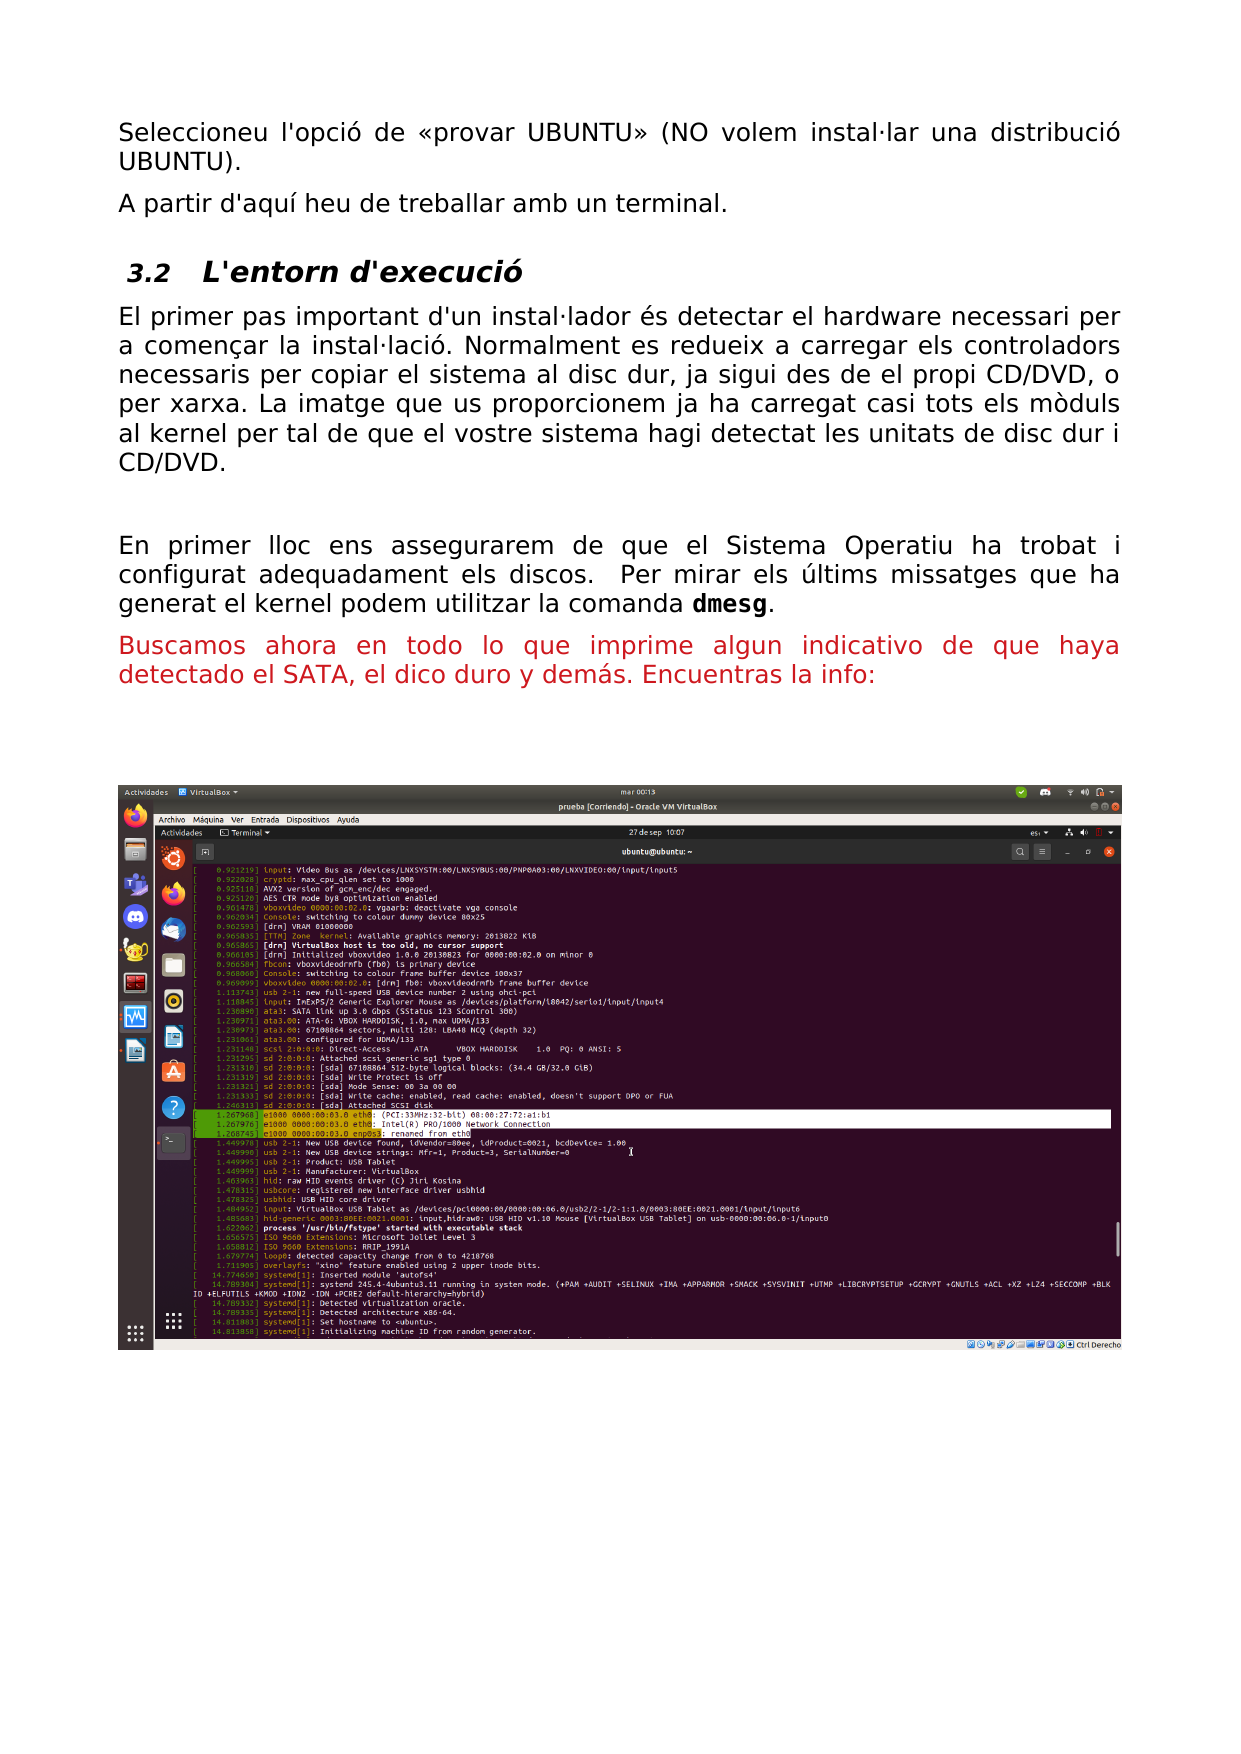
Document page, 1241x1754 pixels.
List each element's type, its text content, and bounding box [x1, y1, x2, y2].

text A partir d'aquí heu de treballar amb un terminal. [118, 189, 1122, 218]
text Buscamos ahora en todo lo que imprime algun indicativo de que haya detectado el SATA, el dico duro y demás. Encuentras la info: [118, 631, 1122, 689]
text En primer lloc ens assegurarem de que el Sistema Operatiu ha trobat i configurat adequadament els discos. Per mirar els últims missatges que ha generat el kernel podem utilitzar la comanda dmesg. [118, 531, 1122, 619]
subtitle L'entorn d'execució [118, 256, 1122, 289]
text Seleccioneu l'opció de «provar UBUNTU» (NO volem instal·lar una distribució UBUNTU). [118, 118, 1122, 176]
text El primer pas important d'un instal·lador és detectar el hardware necessari per a començar la instal·lació. Normalment es redueix a carregar els controladors necessaris per copiar el sistema al disc dur, ja sigui des de el propi CD/DVD, o per xarxa. La imatge que us proporcionem ja ha carregat casi tots els mòduls al kernel per tal de que el vostre sistema hagi detectat les unitats de disc dur i CD/DVD. [118, 302, 1122, 477]
picture [118, 785, 1122, 1350]
